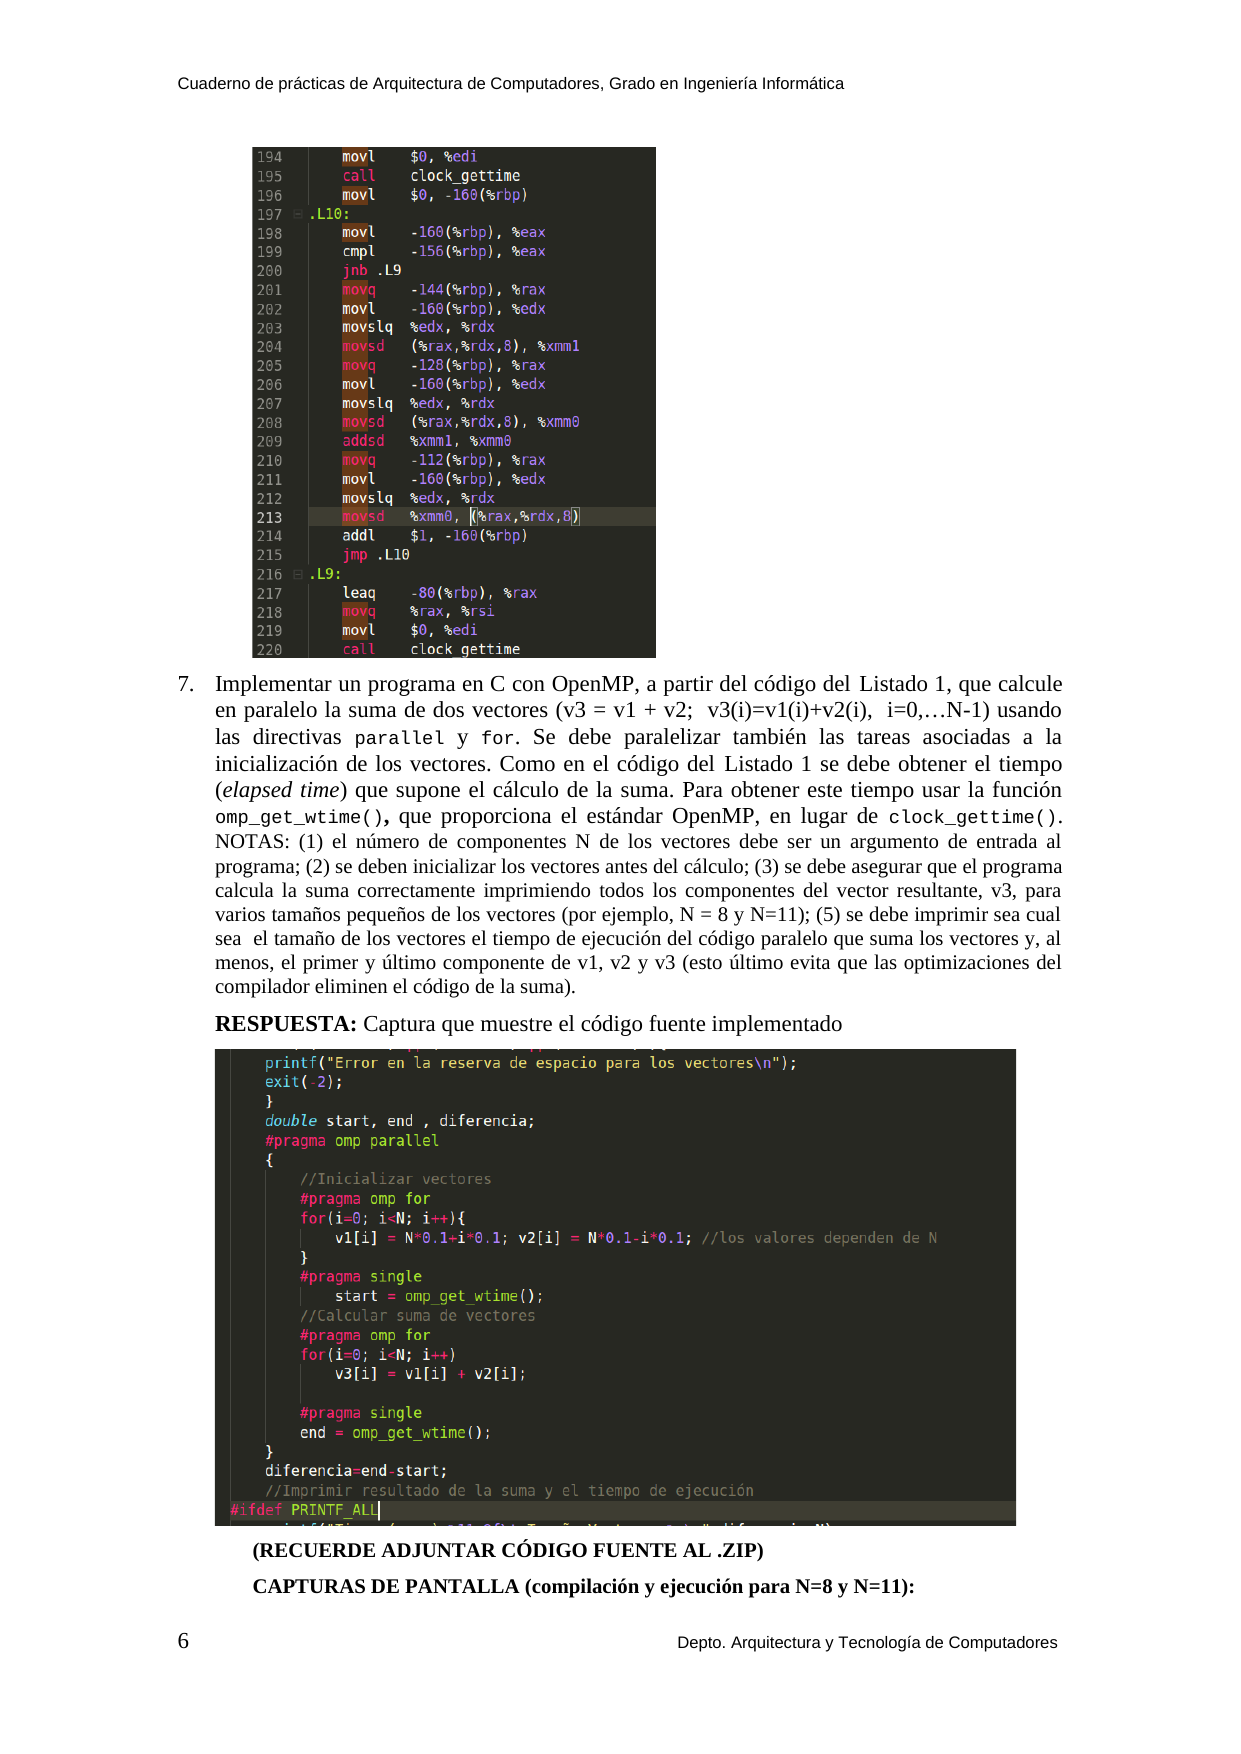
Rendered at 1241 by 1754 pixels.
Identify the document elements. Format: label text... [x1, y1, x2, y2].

picture [252, 147, 656, 658]
text CAPTURAS DE PANTALLA (compilación y ejecución para N=8 y N=11): [252, 1574, 1063, 1598]
picture [214, 1049, 1017, 1526]
list Implementar un programa en C con OpenMP, a partir del código del Listado 1, que calcule en paralelo la suma de dos vectores (v3 = v1 + v2; v3(i)=v1(i)+v2(i), i=0,…N-1) usando las directivas parallel y for. Se debe paralelizar también las tareas asociadas a la inicialización de los vectores. Como en el código del Listado 1 se debe obtener el tiempo (elapsed time) que supone el cálculo de la suma. Para obtener este tiempo usar la función omp_get_wtime(), que proporciona el estándar OpenMP, en lugar de clock_gettime(). NOTAS: (1) el número de componentes N de los vectores debe ser un argumento de entrada al programa; (2) se deben inicializar los vectores antes del cálculo; (3) se debe asegurar que el programa calcula la suma correctamente imprimiendo todos los componentes del vector resultante, v3, para varios tamaños pequeños de los vectores (por ejemplo, N = 8 y N=11); (5) se debe imprimir sea cual sea el tamaño de los vectores el tiempo de ejecución del código paralelo que suma los vectores y, al menos, el primer y último componente de v1, v2 y v3 (esto último evita que las optimizaciones del compilador eliminen el código de la suma). [177, 670, 1063, 998]
text (RECUERDE ADJUNTAR CÓDIGO FUENTE AL .ZIP) [252, 1538, 1063, 1562]
text RESPUESTA: Captura que muestre el código fuente implementado [215, 1010, 1063, 1037]
